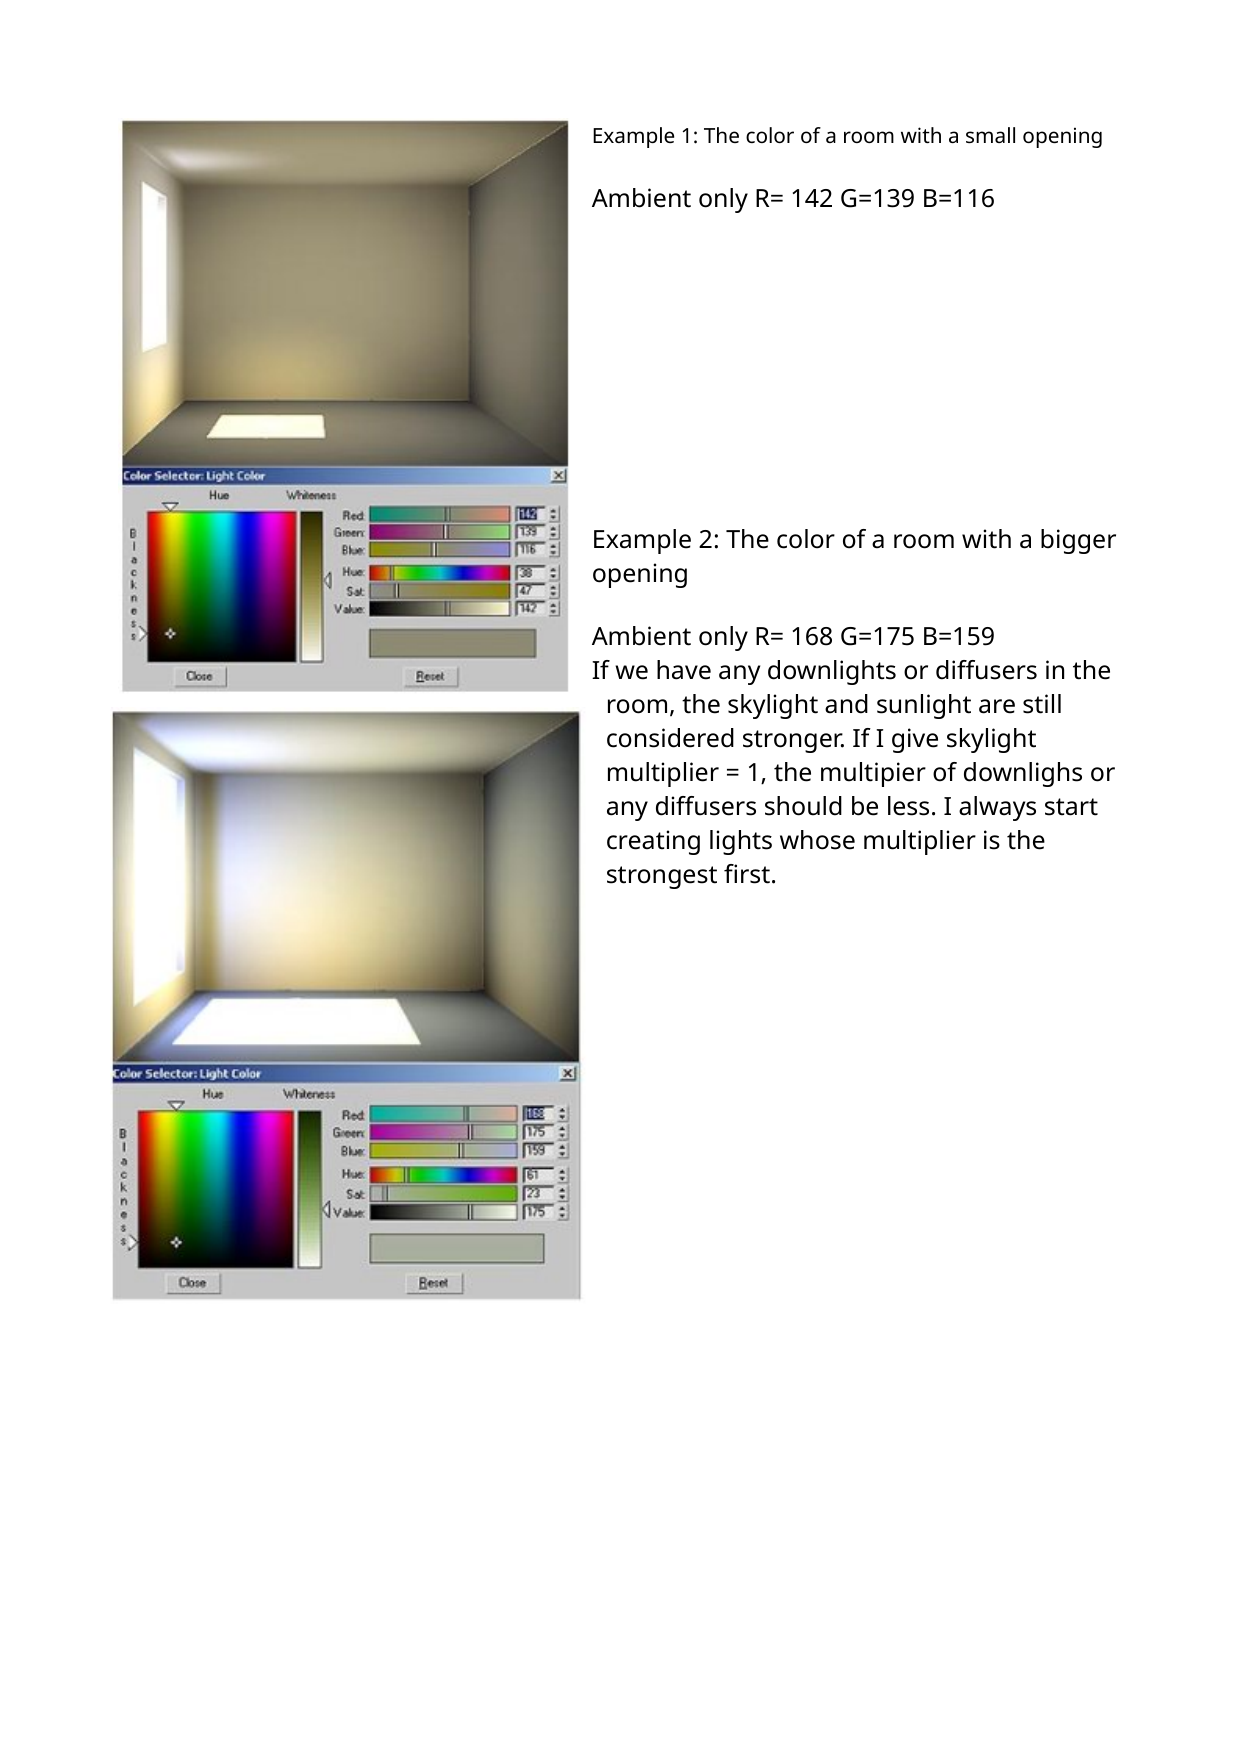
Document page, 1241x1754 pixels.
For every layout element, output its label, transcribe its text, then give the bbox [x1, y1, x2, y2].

picture [118, 118, 573, 695]
text Example 1: The color of a room with a small opening [573, 121, 1122, 149]
text If we have any downlights or diffusers in the room, the skylight and sunlight are still considered stronger. If I give skylight multiplier = 1, the multipier of downlighs or any diffusers should be less. I always start creating lights whose multiplier is the strongest first. [118, 653, 1122, 891]
text Ambient only R= 142 G=139 B=116 [573, 181, 1122, 215]
text Ambient only R= 168 G=175 B=159 [573, 619, 1122, 653]
picture [110, 707, 587, 1304]
text Example 2: The color of a room with a bigger opening [573, 522, 1122, 590]
